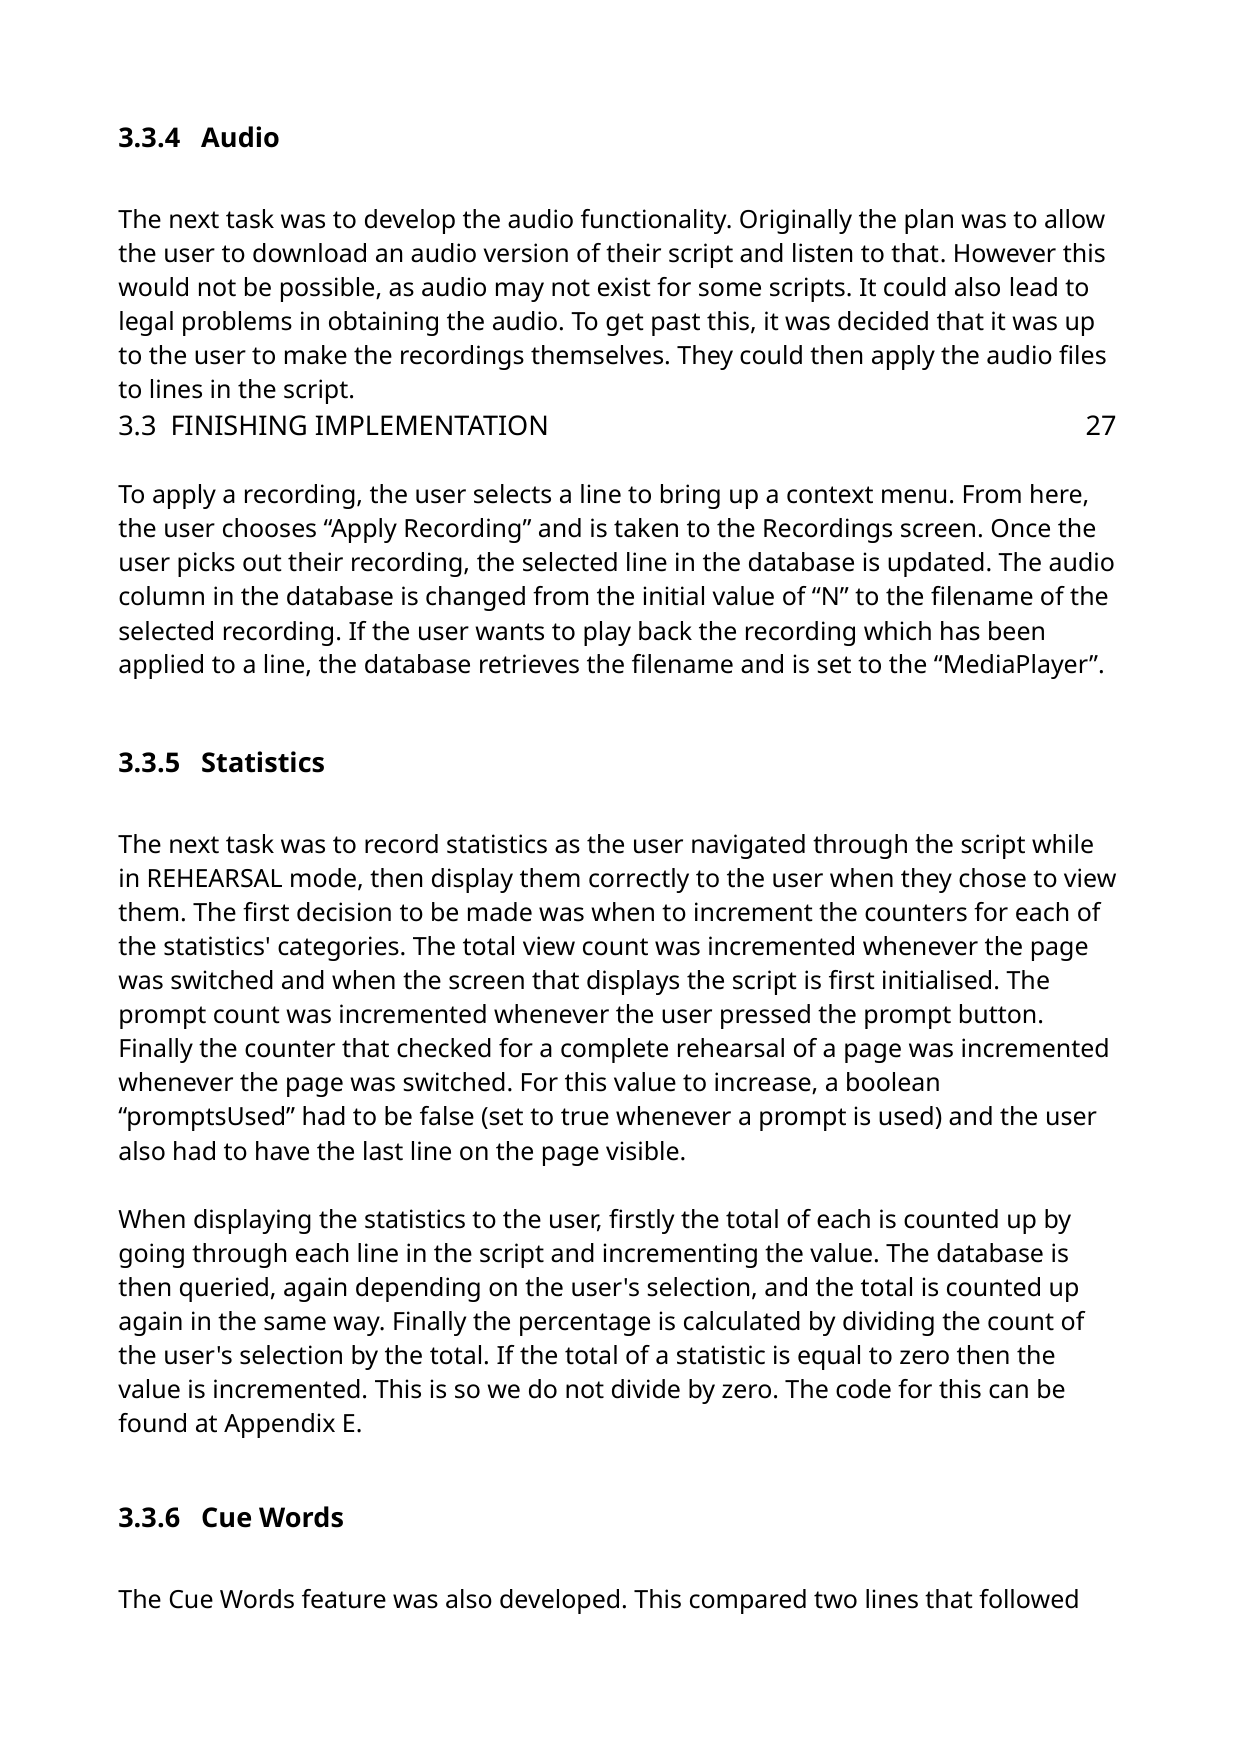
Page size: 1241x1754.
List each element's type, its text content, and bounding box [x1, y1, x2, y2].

subtitle 3.3.6 Cue Words [118, 1499, 1122, 1536]
text The Cue Words feature was also developed. This compared two lines that followed [118, 1582, 1122, 1616]
subtitle 3.3.5 Statistics [118, 743, 1122, 780]
text To apply a recording, the user selects a line to bring up a context menu. From here, the user chooses “Apply Recording” and is taken to the Recordings screen. Once the user picks out their recording, the selected line in the database is updated. The audio column in the database is changed from the initial value of “N” to the filename of the selected recording. If the user wants to play back the recording which has been applied to a line, the database retrieves the filename and is set to the “MediaPlayer”. [118, 477, 1122, 681]
text The next task was to develop the audio functionality. Originally the plan was to allow the user to download an audio version of their script and listen to that. However this would not be possible, as audio may not exist for some scripts. It could also lead to legal problems in obtaining the audio. To get past this, it was decided that it was up to the user to make the recordings themselves. They could then apply the audio files to lines in the script. [118, 202, 1122, 406]
subtitle 3.3.4 Audio [118, 118, 1122, 155]
text The next task was to record statistics as the user navigated through the script while in REHEARSAL mode, then display them correctly to the user when they chose to view them. The first decision to be made was when to increment the counters for each of the statistics' categories. The total view count was incremented whenever the page was switched and when the screen that displays the script is first initialised. The prompt count was incremented whenever the user pressed the prompt button. Finally the counter that checked for a complete rehearsal of a page was incremented whenever the page was switched. For this value to increase, a boolean “promptsUsed” had to be false (set to true whenever a prompt is used) and the user also had to have the last line on the page visible. [118, 827, 1122, 1167]
text When displaying the statistics to the user, firstly the total of each is counted up by going through each line in the script and incrementing the value. The database is then queried, again depending on the user's selection, and the total is counted up again in the same way. Finally the percentage is calculated by dividing the count of the user's selection by the total. If the total of a statistic is equal to zero then the value is incremented. This is so we do not divide by zero. The code for this can be found at Appendix E. [118, 1201, 1122, 1440]
text 3.3 FINISHING IMPLEMENTATION 27 [118, 406, 1122, 443]
